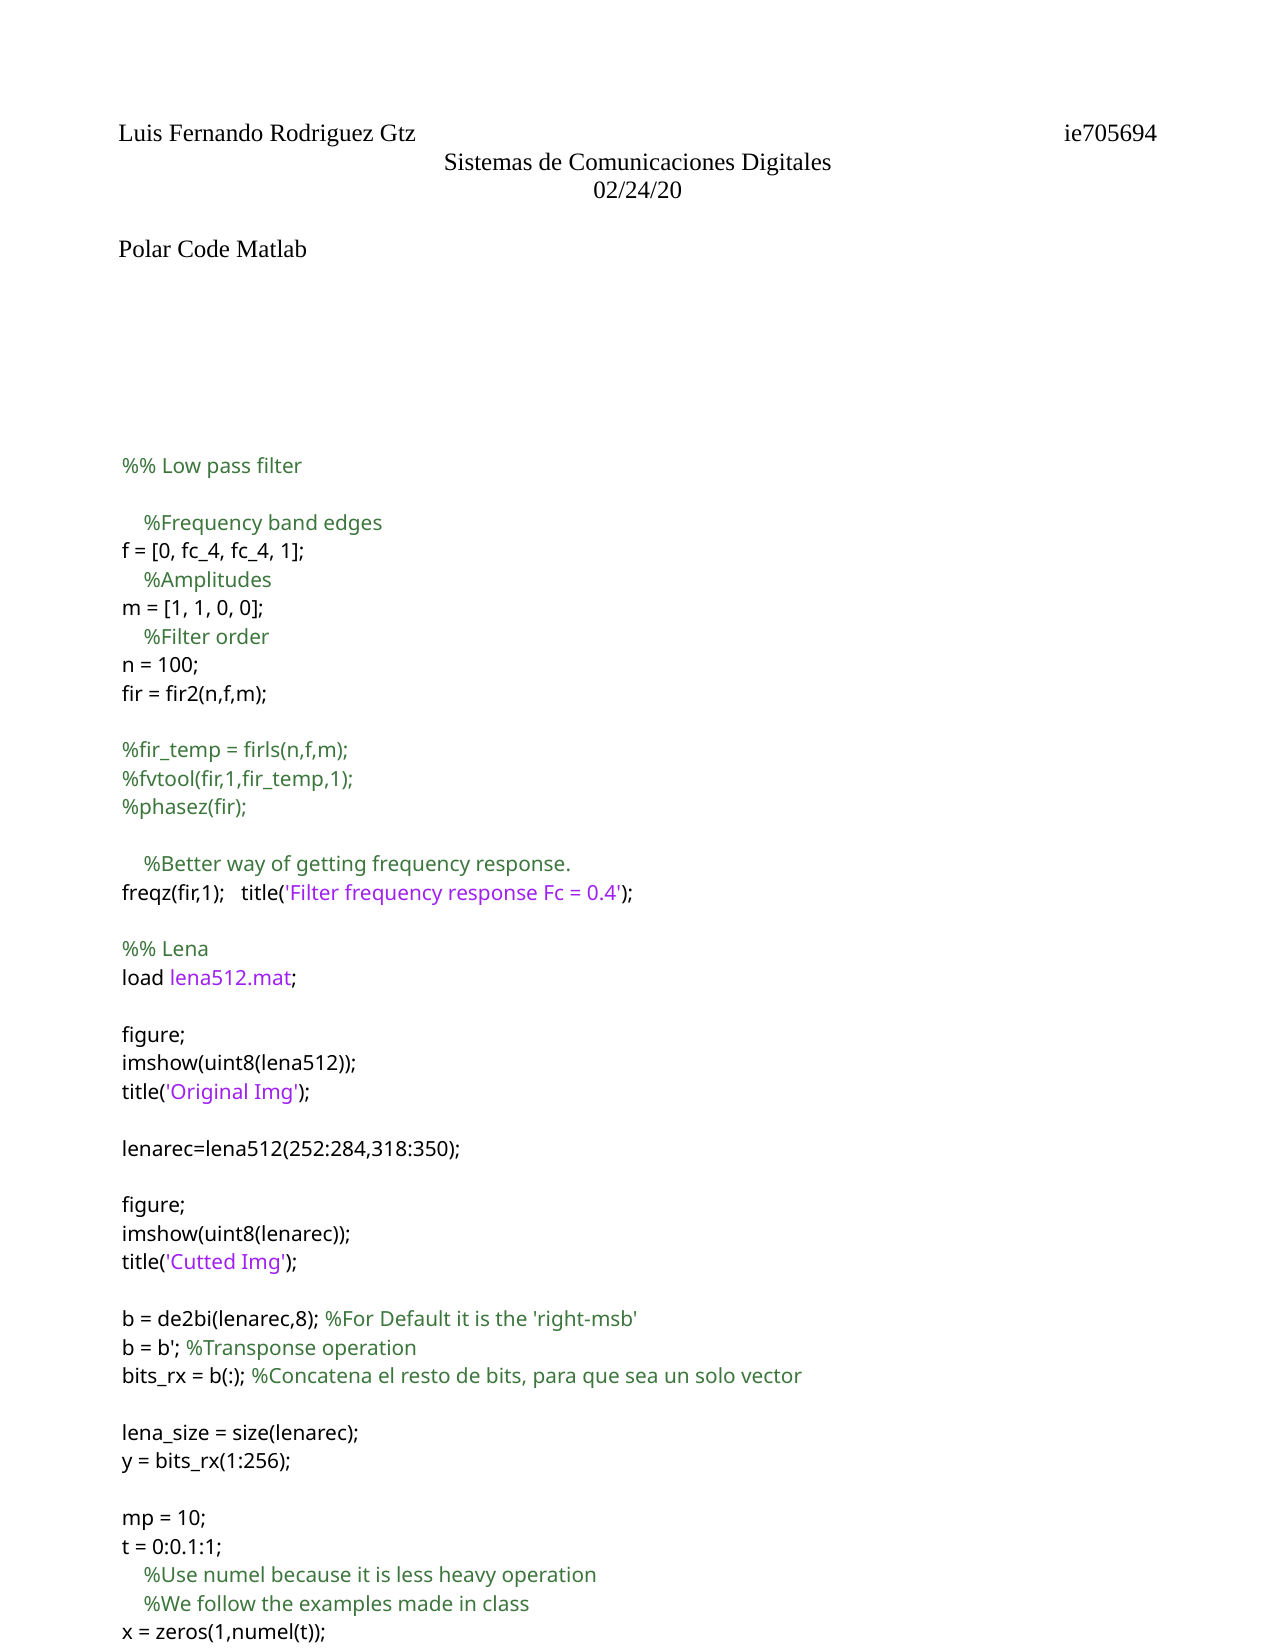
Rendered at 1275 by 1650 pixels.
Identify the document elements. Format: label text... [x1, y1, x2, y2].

text Polar Code Matlab [118, 234, 1157, 263]
